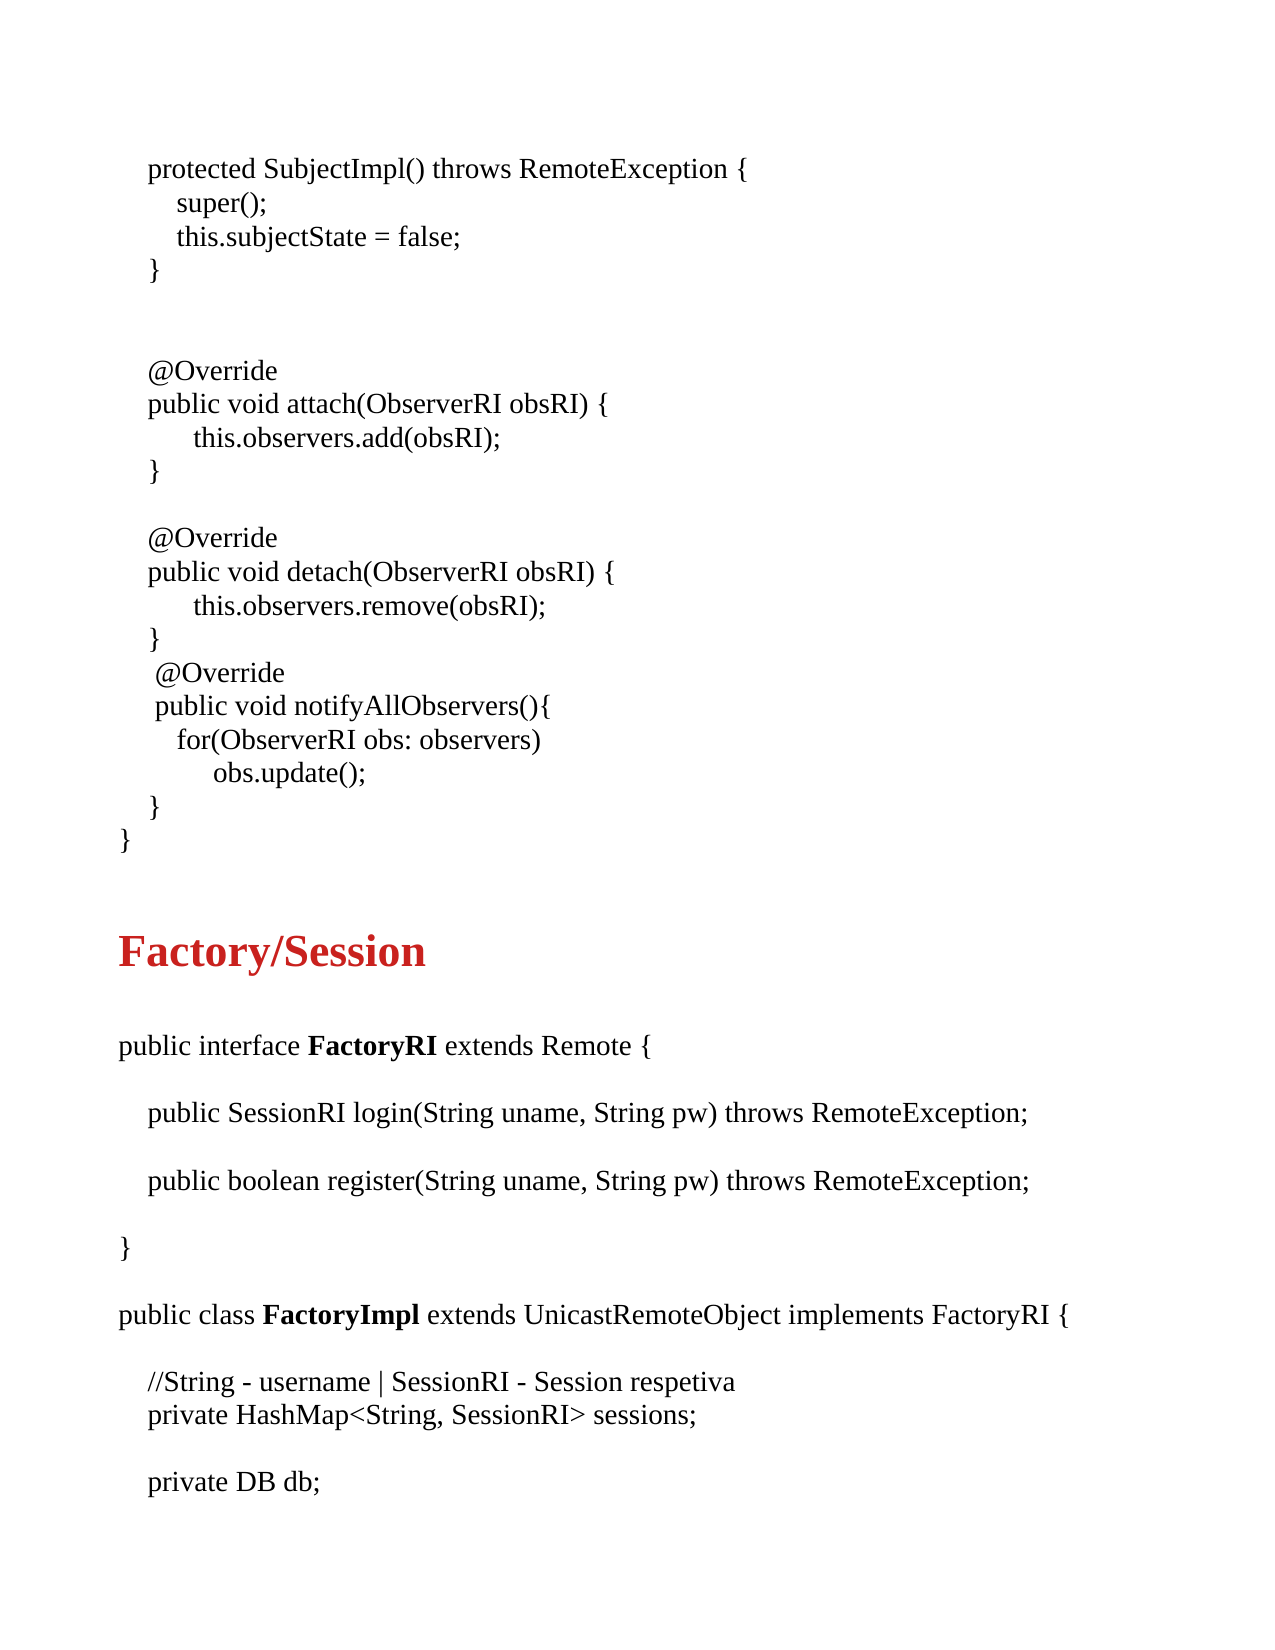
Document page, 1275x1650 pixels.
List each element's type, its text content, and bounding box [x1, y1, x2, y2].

text obs.update(); [118, 755, 1157, 789]
text for(ObserverRI obs: observers) [118, 722, 1157, 755]
text } [118, 621, 1157, 655]
text super(); [118, 185, 1157, 219]
text //String - username | SessionRI - Session respetiva [118, 1364, 1157, 1397]
text this.observers.remove(obsRI); [118, 588, 1157, 621]
text } [118, 1230, 1157, 1263]
text public void notifyAllObservers(){ [118, 688, 1157, 722]
text this.subjectState = false; [118, 219, 1157, 252]
text this.observers.add(obsRI); [118, 420, 1157, 453]
text private HashMap<String, SessionRI> sessions; [118, 1397, 1157, 1431]
text @Override [118, 521, 1157, 554]
text @Override [118, 655, 1157, 688]
text @Override [118, 353, 1157, 386]
text public void attach(ObserverRI obsRI) { [118, 386, 1157, 420]
text } [118, 453, 1157, 487]
text } [118, 822, 1157, 856]
text } [118, 252, 1157, 286]
text } [118, 789, 1157, 822]
text public boolean register(String uname, String pw) throws RemoteException; [118, 1163, 1157, 1196]
text public SessionRI login(String uname, String pw) throws RemoteException; [118, 1096, 1157, 1129]
text private DB db; [118, 1464, 1157, 1498]
text Factory/Session [118, 923, 1157, 976]
text protected SubjectImpl() throws RemoteException { [118, 152, 1157, 185]
text public void detach(ObserverRI obsRI) { [118, 554, 1157, 588]
text public interface FactoryRI extends Remote { [118, 1028, 1157, 1062]
text public class FactoryImpl extends UnicastRemoteObject implements FactoryRI { [118, 1297, 1157, 1330]
